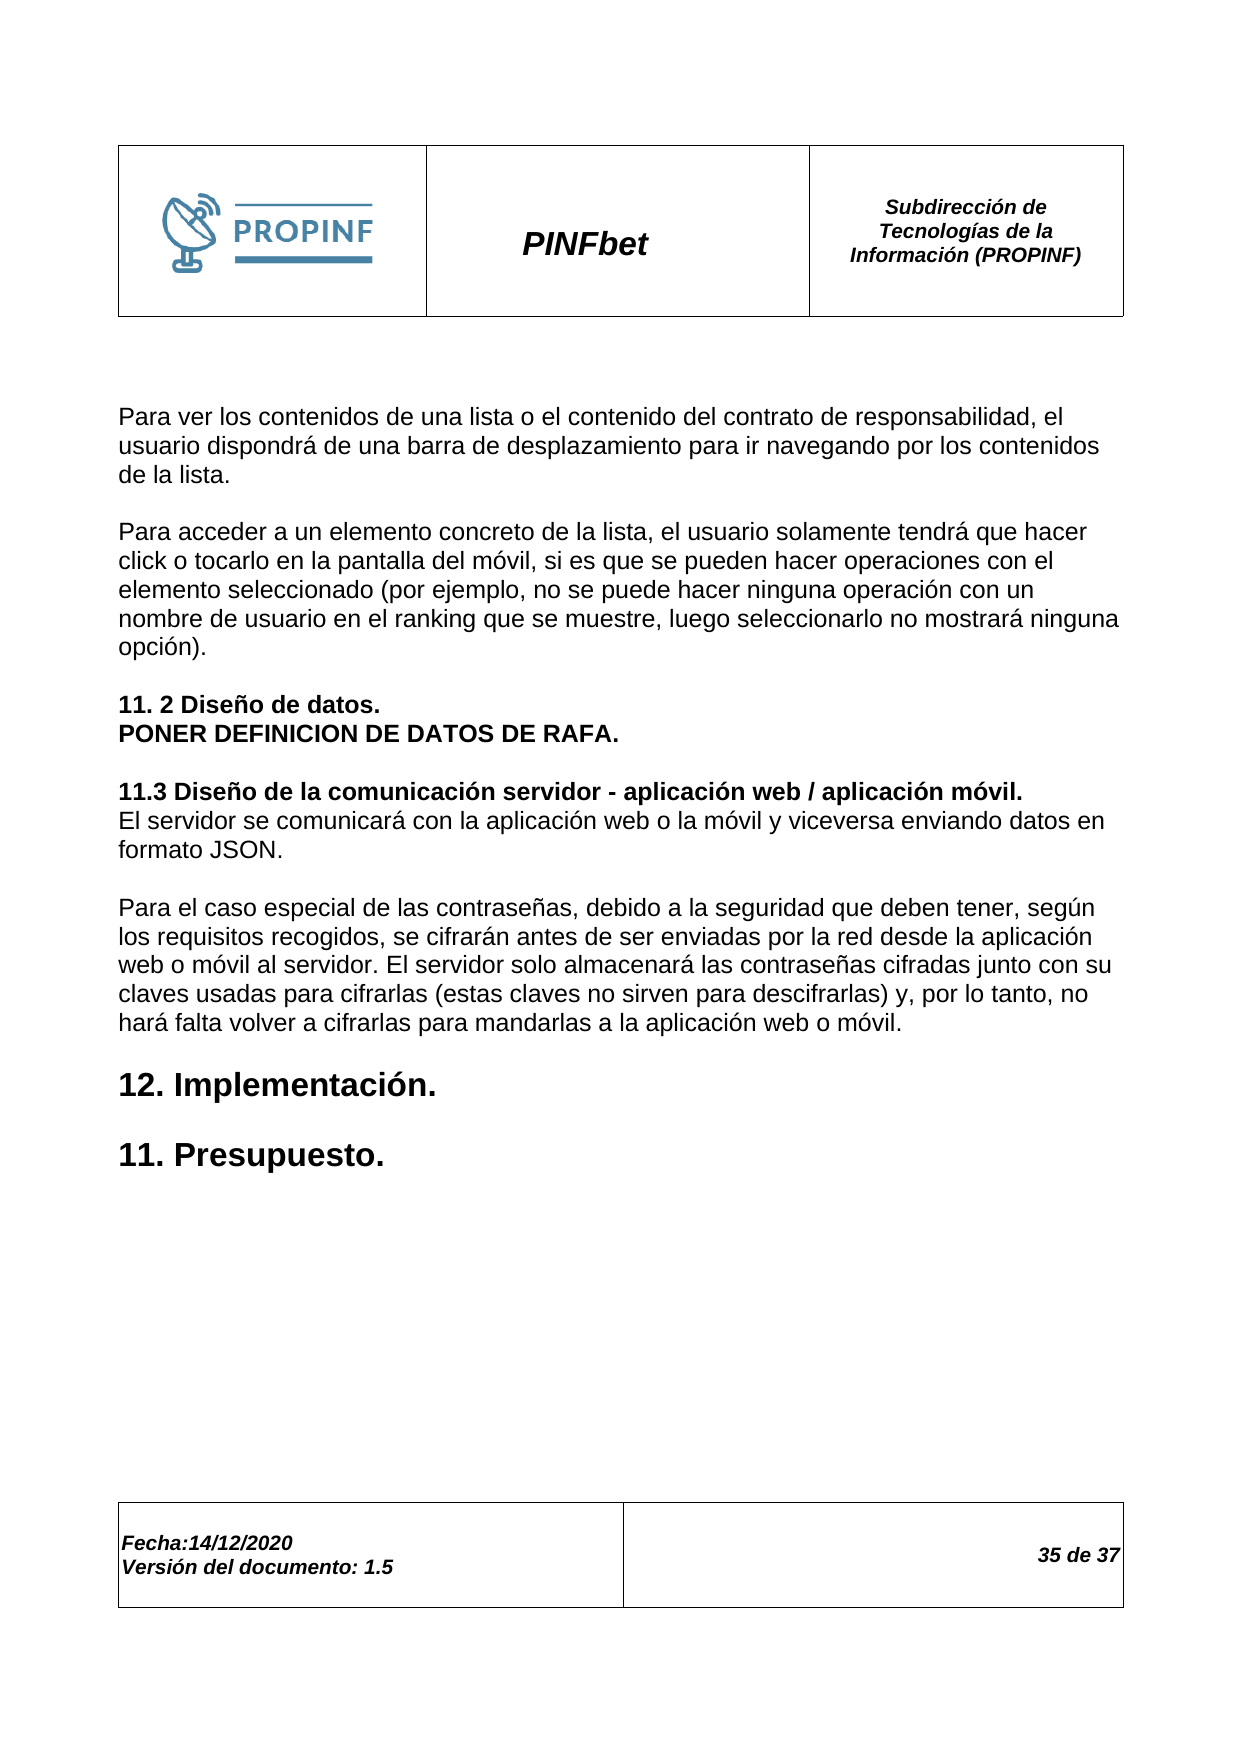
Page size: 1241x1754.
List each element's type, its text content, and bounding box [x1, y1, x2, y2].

text 11. Presupuesto. [118, 1135, 1122, 1173]
text 11.3 Diseño de la comunicación servidor - aplicación web / aplicación móvil. [118, 777, 1122, 806]
text Para acceder a un elemento concreto de la lista, el usuario solamente tendrá que hacer click o tocarlo en la pantalla del móvil, si es que se pueden hacer operaciones con el elemento seleccionado (por ejemplo, no se puede hacer ninguna operación con un nombre de usuario en el ranking que se muestre, luego seleccionarlo no mostrará ninguna opción). [118, 517, 1122, 661]
picture [126, 170, 414, 301]
text Para el caso especial de las contraseñas, debido a la seguridad que deben tener, según los requisitos recogidos, se cifrarán antes de ser enviadas por la red desde la aplicación web o móvil al servidor. El servidor solo almacenará las contraseñas cifradas junto con su claves usadas para cifrarlas (estas claves no sirven para descifrarlas) y, por lo tanto, no hará falta volver a cifrarlas para mandarlas a la aplicación web o móvil. [118, 893, 1122, 1036]
text 11. 2 Diseño de datos. [118, 690, 1122, 719]
text PONER DEFINICION DE DATOS DE RAFA. [118, 719, 1122, 747]
text El servidor se comunicará con la aplicación web o la móvil y viceversa enviando datos en formato JSON. [118, 806, 1122, 863]
text Para ver los contenidos de una lista o el contenido del contrato de responsabilidad, el usuario dispondrá de una barra de desplazamiento para ir navegando por los contenidos de la lista. [118, 402, 1122, 489]
text 12. Implementación. [118, 1065, 1122, 1103]
